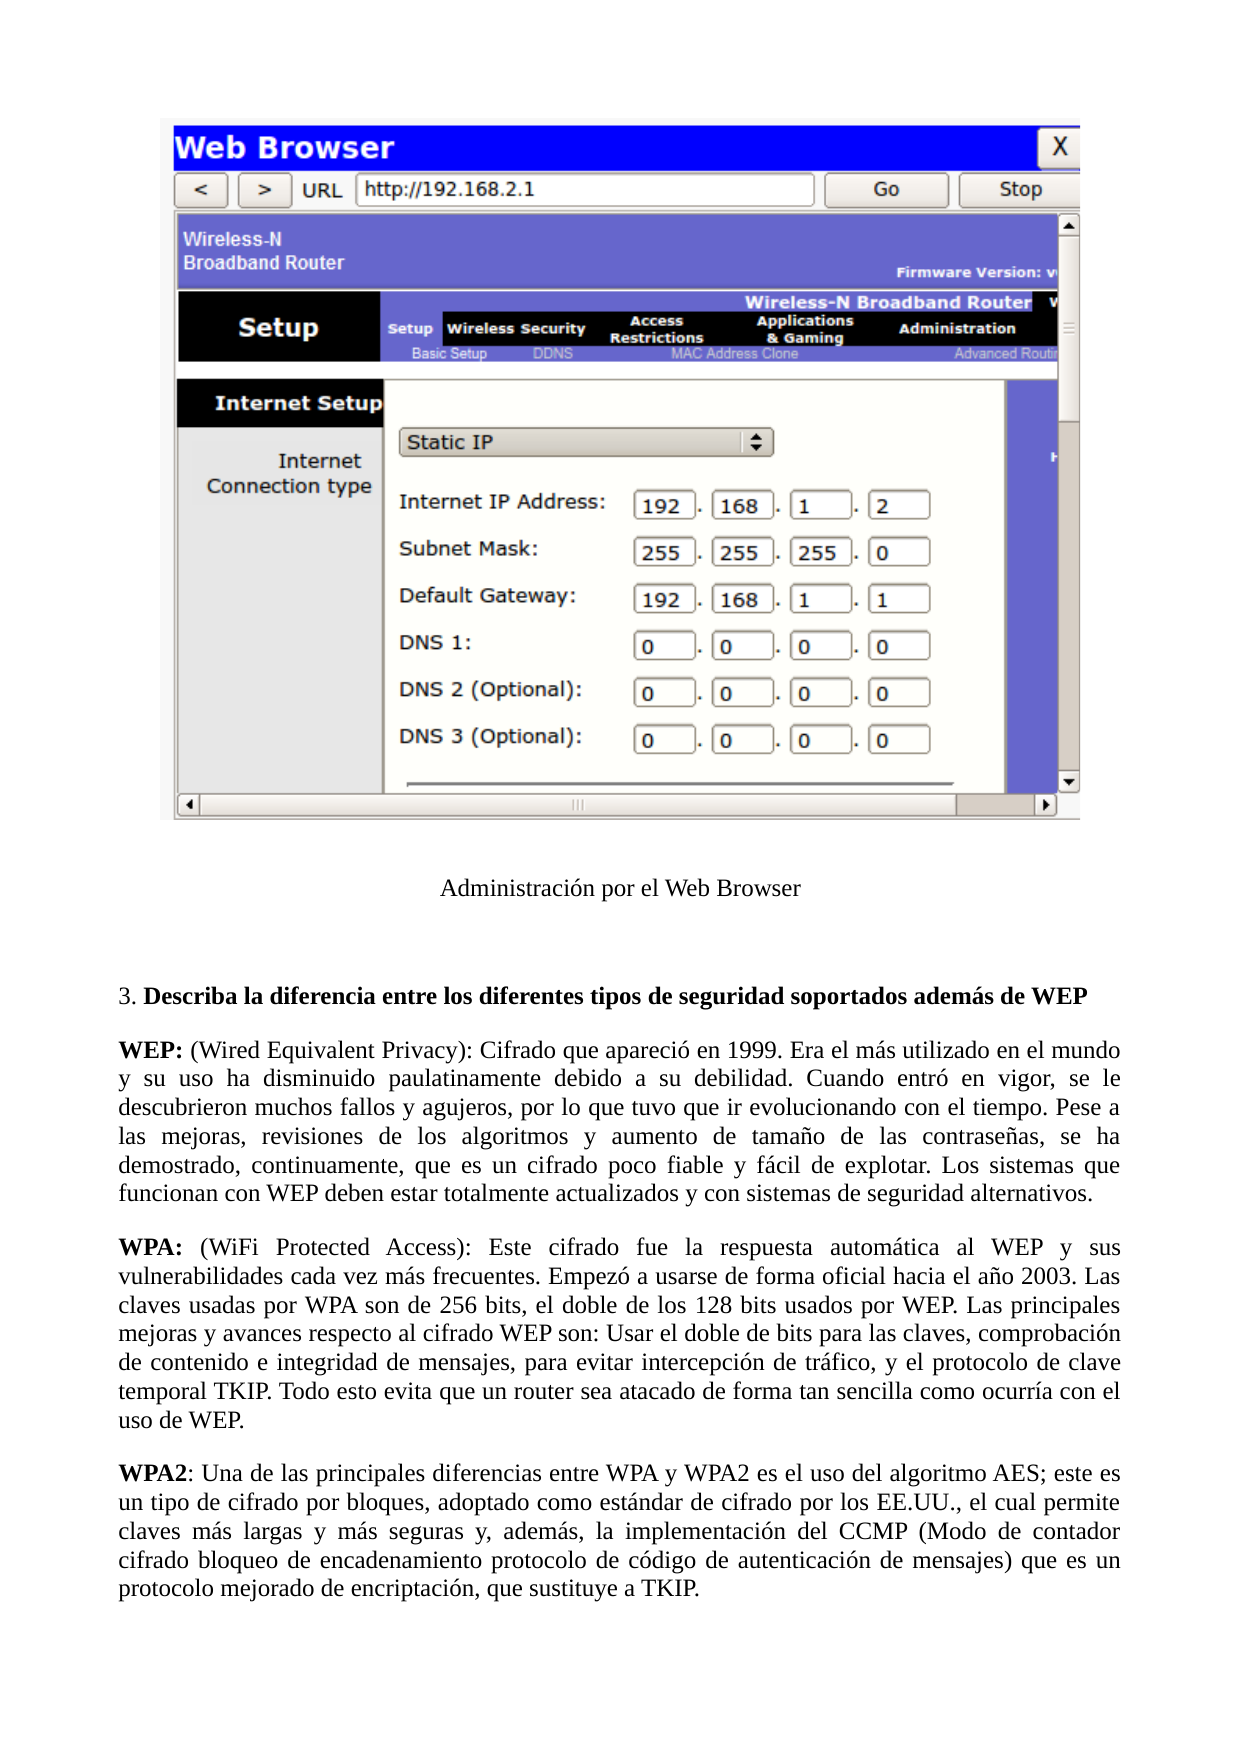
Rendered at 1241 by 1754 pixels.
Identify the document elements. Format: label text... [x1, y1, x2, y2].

list Administración por el Web Browser [118, 873, 1122, 902]
list 3. Describa la diferencia entre los diferentes tipos de seguridad soportados además de WEP [118, 981, 1122, 1010]
text WPA: (WiFi Protected Access): Este cifrado fue la respuesta automática al WEP y sus vulnerabilidades cada vez más frecuentes. Empezó a usarse de forma oficial hacia el año 2003. Las claves usadas por WPA son de 256 bits, el doble de los 128 bits usados por WEP. Las principales mejoras y avances respecto al cifrado WEP son: Usar el doble de bits para las claves, comprobación de contenido e integridad de mensajes, para evitar intercepción de tráfico, y el protocolo de clave temporal TKIP. Todo esto evita que un router sea atacado de forma tan sencilla como ocurría con el uso de WEP. [118, 1232, 1122, 1433]
text WEP: (Wired Equivalent Privacy): Cifrado que apareció en 1999. Era el más utilizado en el mundo y su uso ha disminuido paulatinamente debido a su debilidad. Cuando entró en vigor, se le descubrieron muchos fallos y agujeros, por lo que tuvo que ir evolucionando con el tiempo. Pese a las mejoras, revisiones de los algoritmos y aumento de tamaño de las contraseñas, se ha demostrado, continuamente, que es un cifrado poco fiable y fácil de explotar. Los sistemas que funcionan con WEP deben estar totalmente actualizados y con sistemas de seguridad alternativos. [118, 1035, 1122, 1207]
picture [160, 118, 1081, 820]
text WPA2: Una de las principales diferencias entre WPA y WPA2 es el uso del algoritmo AES; este es un tipo de cifrado por bloques, adoptado como estándar de cifrado por los EE.UU., el cual permite claves más largas y más seguras y, además, la implementación del CCMP (Modo de contador cifrado bloqueo de encadenamiento protocolo de código de autenticación de mensajes) que es un protocolo mejorado de encriptación, que sustituye a TKIP. [118, 1458, 1122, 1602]
